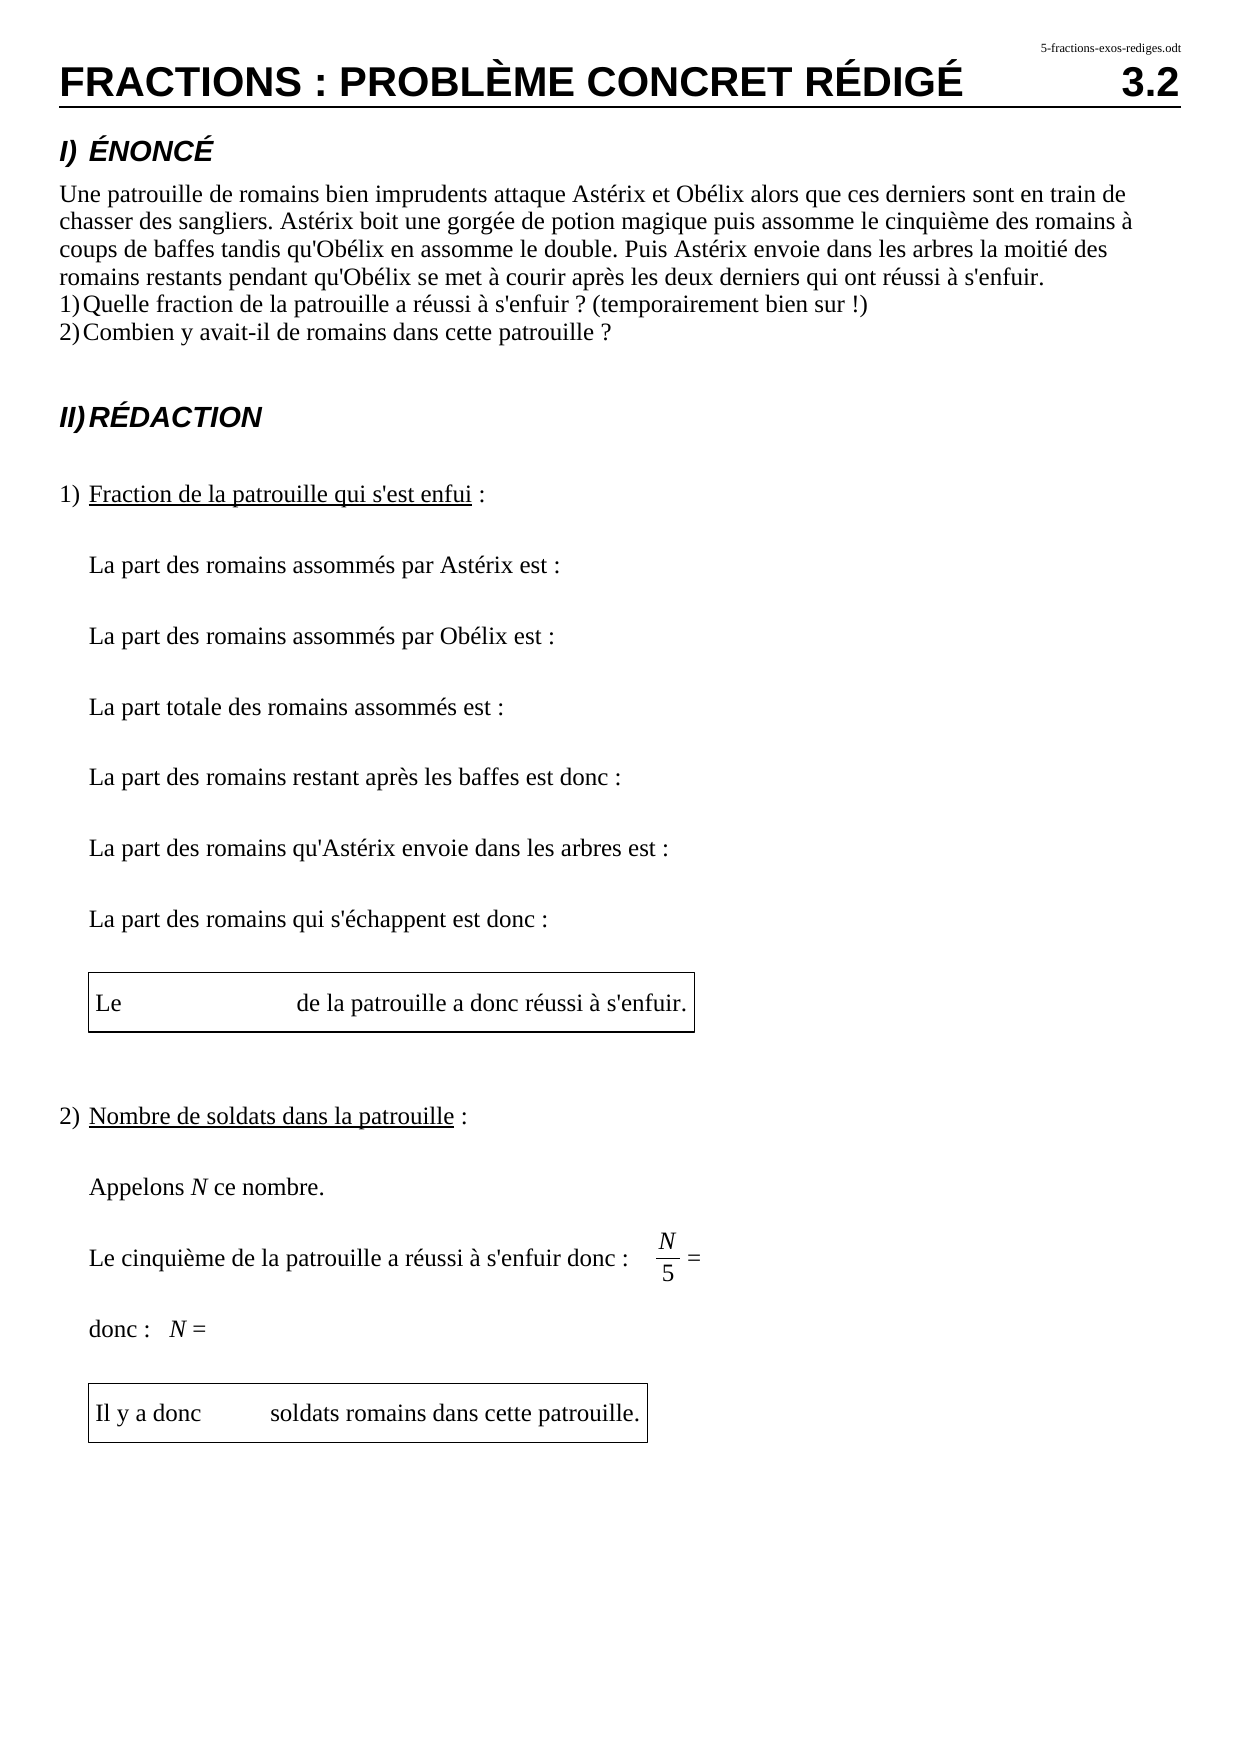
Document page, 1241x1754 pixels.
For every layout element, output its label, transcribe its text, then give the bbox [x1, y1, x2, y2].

list Rédaction [59, 401, 1181, 434]
list Nombre de soldats dans la patrouille : Appelons N ce nombre. Le cinquième de la patrouille a réussi à s'enfuir donc : = donc : N = [59, 1068, 1181, 1422]
text Une patrouille de romains bien imprudents attaque Astérix et Obélix alors que ces derniers sont en train de chasser des sangliers. Astérix boit une gorgée de potion magique puis assomme le cinquième des romains à coups de baffes tandis qu'Obélix en assomme le double. Puis Astérix envoie dans les arbres la moitié des romains restants pendant qu'Obélix se met à courir après les deux derniers qui ont réussi à s'enfuir. [59, 180, 1181, 291]
list Quelle fraction de la patrouille a réussi à s'enfuir ? (temporairement bien sur !) [59, 291, 1181, 318]
list Fraction de la patrouille qui s'est enfui : La part des romains assommés par Astérix est : La part des romains assommés par Obélix est : La part totale des romains assommés est : La part des romains restant après les baffes est donc : La part des romains qu'Astérix envoie dans les arbres est : La part des romains qui s'échappent est donc : [59, 446, 1181, 1012]
text Fractions : Problème concret rédigé 3.2 [59, 59, 1181, 106]
list Énoncé [59, 135, 1181, 168]
list Combien y avait-il de romains dans cette patrouille ? [59, 318, 1181, 346]
